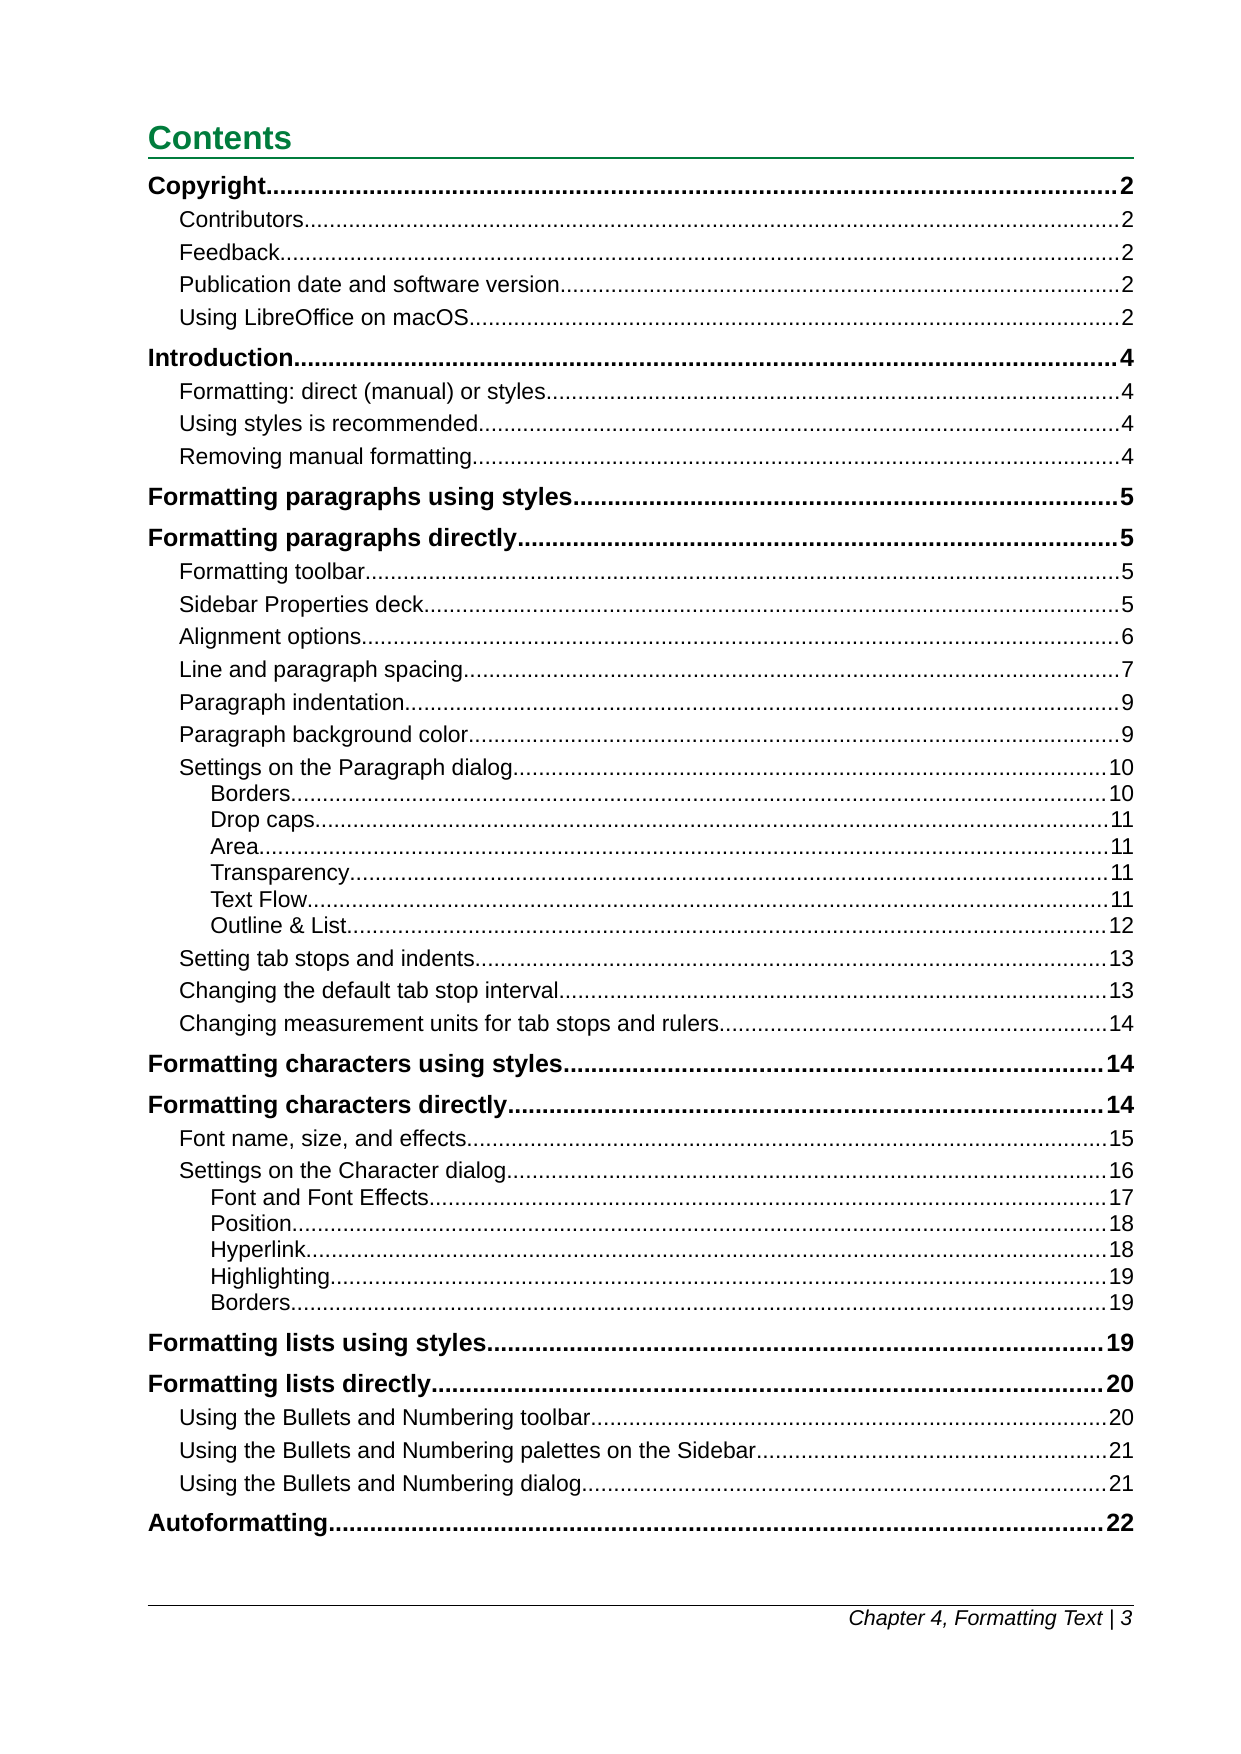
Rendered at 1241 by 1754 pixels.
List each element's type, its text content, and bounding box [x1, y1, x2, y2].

text Using the Bullets and Numbering dialog 21 [179, 1469, 1134, 1496]
text Formatting paragraphs using styles 5 [148, 482, 1134, 511]
text Text Flow 11 [210, 886, 1134, 912]
text Font name, size, and effects 15 [179, 1125, 1134, 1151]
text Using styles is recommended 4 [179, 410, 1134, 437]
text Paragraph indentation 9 [179, 688, 1134, 715]
text Setting tab stops and indents 13 [179, 944, 1134, 971]
text Position 18 [210, 1210, 1134, 1236]
text Changing measurement units for tab stops and rulers 14 [179, 1010, 1134, 1036]
text Alignment options 6 [179, 623, 1134, 650]
text Drop caps 11 [210, 806, 1134, 833]
text Changing the default tab stop interval 13 [179, 977, 1134, 1003]
text Formatting characters using styles 14 [148, 1048, 1134, 1077]
text Outline & List 12 [210, 912, 1134, 938]
text Formatting characters directly 14 [148, 1090, 1134, 1118]
text Borders 10 [210, 780, 1134, 806]
text Settings on the Paragraph dialog 10 [179, 754, 1134, 780]
text Sidebar Properties deck 5 [179, 591, 1134, 617]
text Feedback 2 [179, 239, 1134, 265]
text Settings on the Character dialog 16 [179, 1157, 1134, 1184]
text Formatting lists directly 20 [148, 1369, 1134, 1398]
text Hyperlink 18 [210, 1236, 1134, 1263]
text Area 11 [210, 833, 1134, 859]
text Transparency 11 [210, 859, 1134, 886]
subtitle Contents [148, 118, 1134, 157]
text Copyright 2 [148, 171, 1134, 200]
text Highlighting 19 [210, 1263, 1134, 1289]
text Borders 19 [210, 1289, 1134, 1316]
text Using LibreOffice on macOS 2 [179, 304, 1134, 330]
text Autoformatting 22 [148, 1508, 1134, 1537]
text Formatting paragraphs directly 5 [148, 523, 1134, 552]
text Font and Font Effects 17 [210, 1184, 1134, 1210]
text Formatting toolbar 5 [179, 558, 1134, 584]
text Removing manual formatting 4 [179, 443, 1134, 469]
text Formatting lists using styles 19 [148, 1328, 1134, 1357]
text Publication date and software version 2 [179, 271, 1134, 298]
text Using the Bullets and Numbering toolbar 20 [179, 1404, 1134, 1431]
text Using the Bullets and Numbering palettes on the Sidebar 21 [179, 1437, 1134, 1463]
text Contributors 2 [179, 206, 1134, 232]
text Formatting: direct (manual) or styles 4 [179, 378, 1134, 404]
text Paragraph background color 9 [179, 721, 1134, 747]
text Line and paragraph spacing 7 [179, 656, 1134, 682]
text Introduction 4 [148, 343, 1134, 372]
